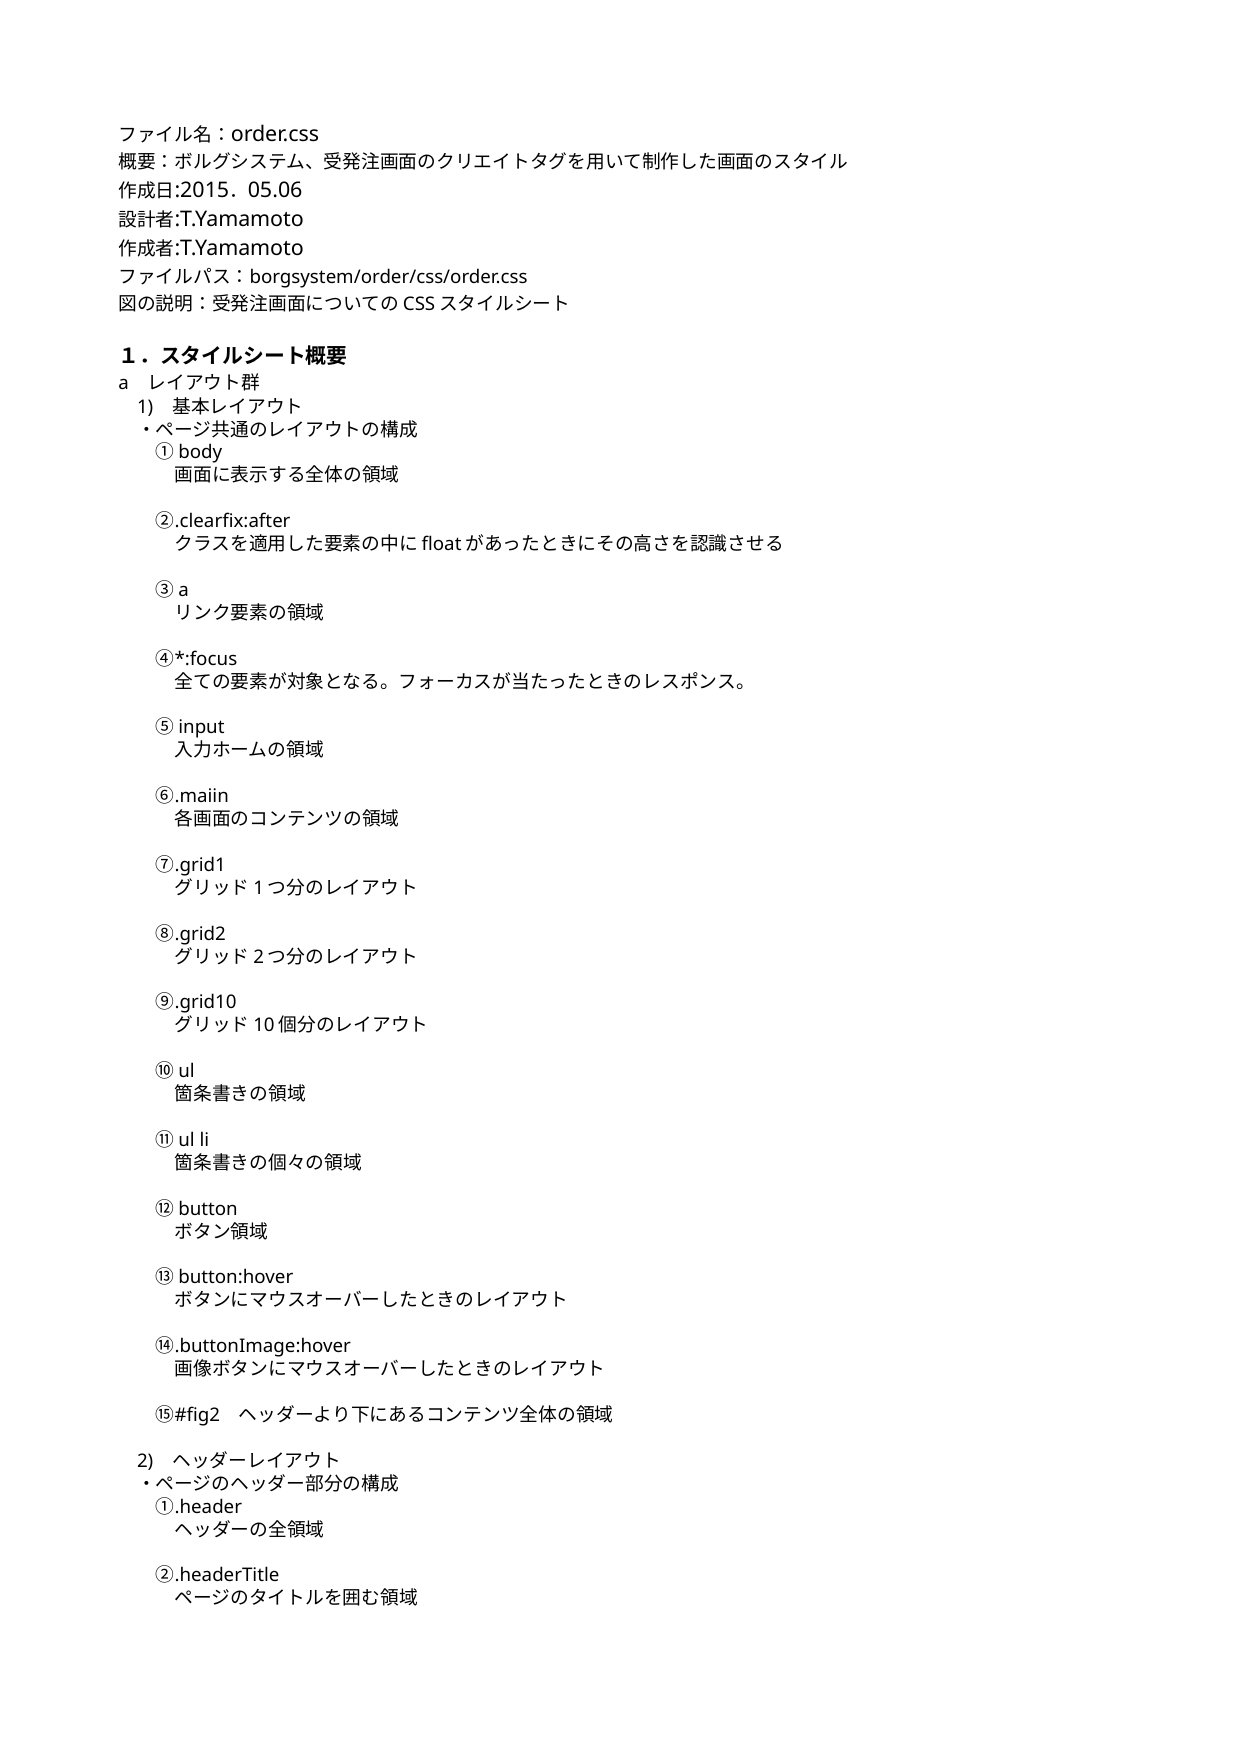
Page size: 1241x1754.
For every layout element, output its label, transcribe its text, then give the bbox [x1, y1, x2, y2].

text リンク要素の領域 [118, 601, 1122, 624]
text 全ての要素が対象となる。フォーカスが当たったときのレスポンス。 [118, 670, 1122, 693]
text ⑬button:hover [118, 1266, 1122, 1288]
text 2) ヘッダーレイアウト [118, 1449, 1122, 1472]
text ②.clearfix:after [118, 509, 1122, 532]
text クラスを適用した要素の中にfloatがあったときにその高さを認識させる [118, 532, 1122, 555]
text グリッド1つ分のレイアウト [118, 876, 1122, 899]
text ファイル名：order.css [118, 118, 1122, 147]
text ②.headerTitle [118, 1563, 1122, 1586]
text 箇条書きの領域 [118, 1082, 1122, 1105]
text 画面に表示する全体の領域 [118, 463, 1122, 486]
text ⑧.grid2 [118, 922, 1122, 945]
text ➉ul [118, 1059, 1122, 1082]
text ⑭.buttonImage:hover [118, 1334, 1122, 1357]
text ・ページのヘッダー部分の構成 [118, 1472, 1122, 1495]
text ⑮#fig2 ヘッダーより下にあるコンテンツ全体の領域 [118, 1403, 1122, 1426]
text 画像ボタンにマウスオーバーしたときのレイアウト [118, 1357, 1122, 1380]
text 図の説明：受発注画面についてのCSSスタイルシート [118, 289, 1122, 316]
text ④*:focus [118, 647, 1122, 670]
text ・ページ共通のレイアウトの構成 [118, 418, 1122, 441]
text ⑨.grid10 [118, 991, 1122, 1013]
text ファイルパス：borgsystem/order/css/order.css [118, 262, 1122, 289]
text ボタンにマウスオーバーしたときのレイアウト [118, 1288, 1122, 1311]
text ページのタイトルを囲む領域 [118, 1586, 1122, 1609]
text 各画面のコンテンツの領域 [118, 807, 1122, 830]
text a レイアウト群 [118, 368, 1122, 395]
text 箇条書きの個々の領域 [118, 1151, 1122, 1174]
text ヘッダーの全領域 [118, 1518, 1122, 1541]
text 設計者:T.Yamamoto [118, 203, 1122, 232]
text 概要：ボルグシステム、受発注画面のクリエイトタグを用いて制作した画面のスタイル [118, 147, 1122, 174]
text 作成者:T.Yamamoto [118, 232, 1122, 262]
text ⑤input [118, 716, 1122, 738]
text ⑥.maiin [118, 784, 1122, 807]
text ①.header [118, 1495, 1122, 1518]
text 作成日:2015．05.06 [118, 174, 1122, 203]
text ⑫button [118, 1197, 1122, 1220]
text ③a [118, 578, 1122, 601]
text ⑦.grid1 [118, 853, 1122, 876]
text ①body [118, 441, 1122, 463]
text １．スタイルシート概要 [118, 345, 1122, 368]
text グリッド2つ分のレイアウト [118, 945, 1122, 968]
text ボタン領域 [118, 1220, 1122, 1243]
text 入力ホームの領域 [118, 738, 1122, 761]
text グリッド10個分のレイアウト [118, 1013, 1122, 1036]
text ⑪ul li [118, 1128, 1122, 1151]
text 1) 基本レイアウト [118, 395, 1122, 418]
